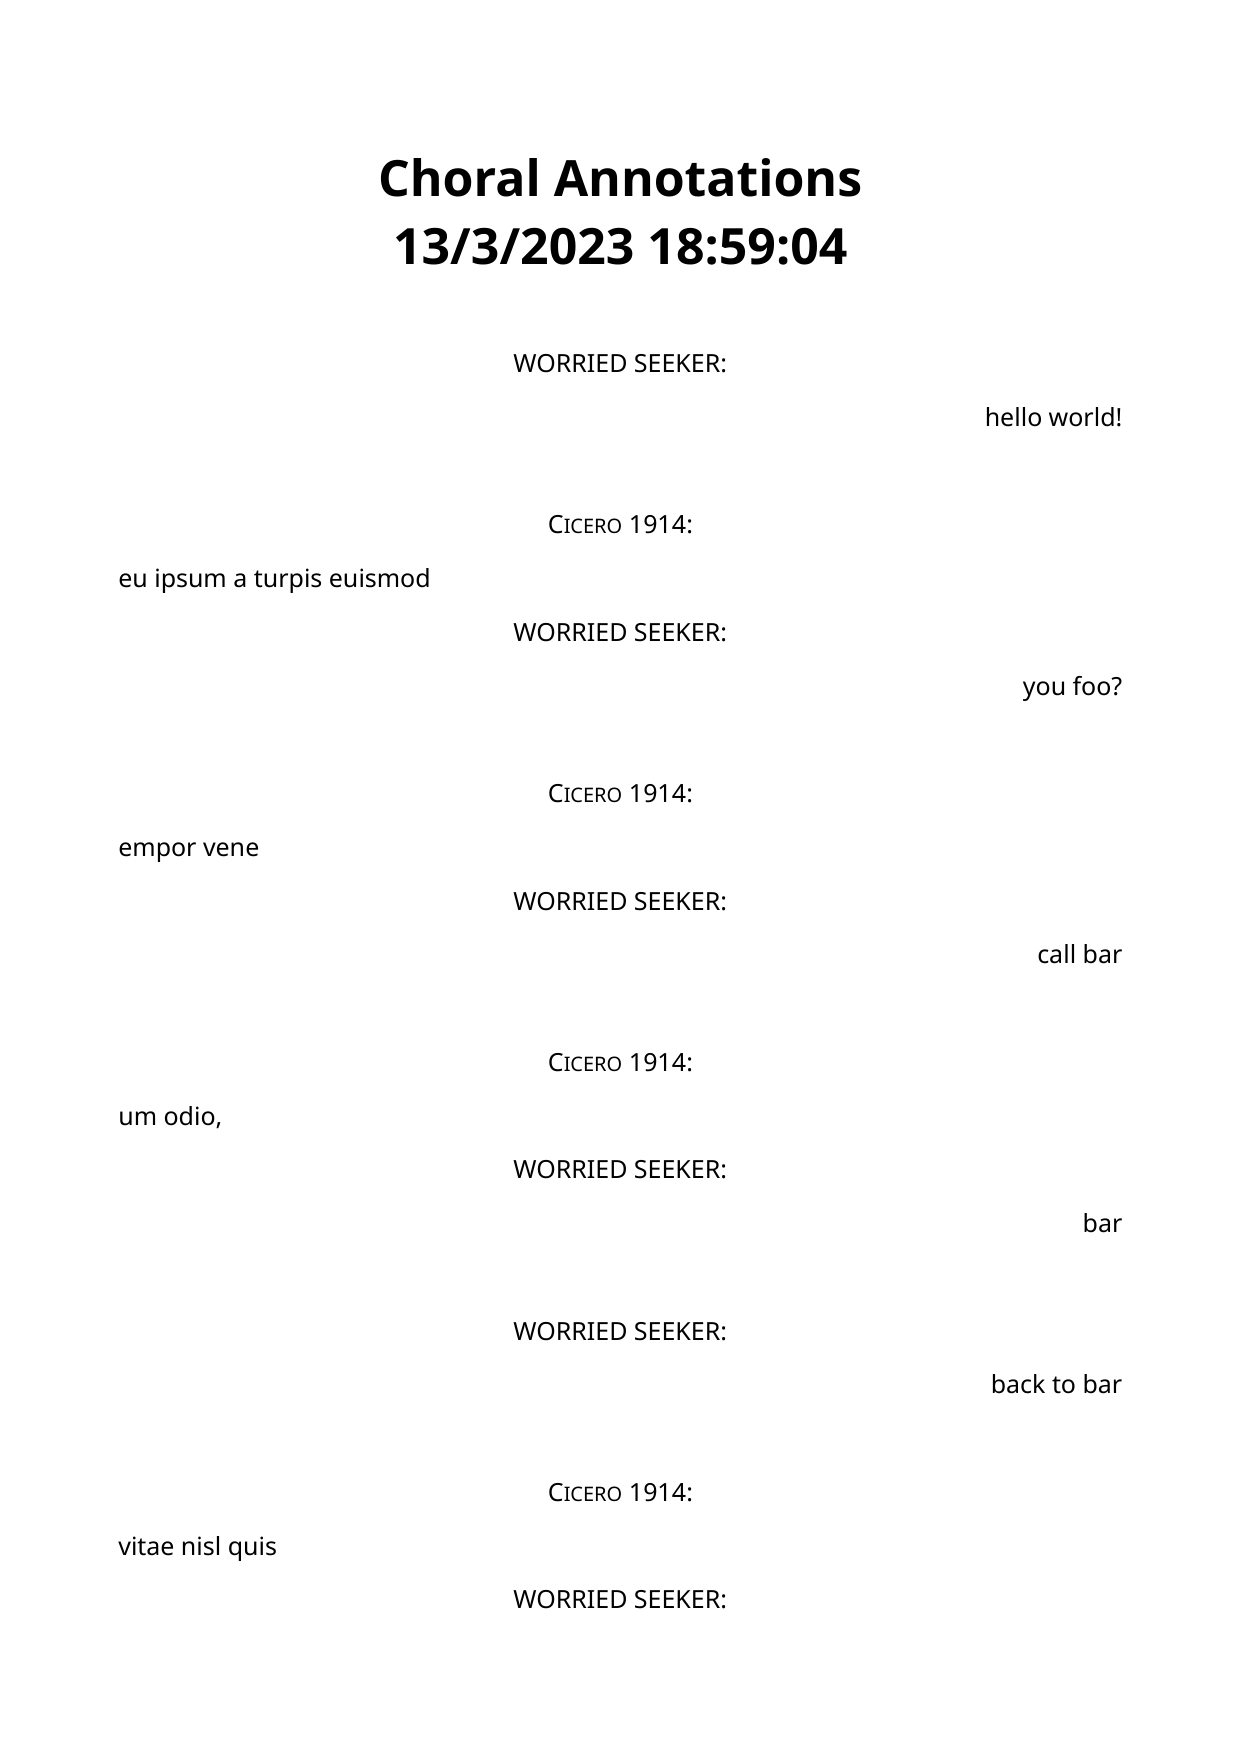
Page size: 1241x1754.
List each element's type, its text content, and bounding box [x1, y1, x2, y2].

text um odio, [118, 1098, 1122, 1132]
text Cicero 1914: [118, 1044, 1122, 1078]
text you foo? [118, 668, 1122, 702]
text vitae nisl quis [118, 1528, 1122, 1562]
text WORRIED SEEKER: [118, 1313, 1122, 1347]
text WORRIED SEEKER: [118, 346, 1122, 380]
subtitle Choral Annotations 13/3/2023 18:59:04 [118, 143, 1122, 279]
text bar [118, 1206, 1122, 1240]
text WORRIED SEEKER: [118, 883, 1122, 917]
text Cicero 1914: [118, 776, 1122, 810]
text WORRIED SEEKER: [118, 1582, 1122, 1616]
text WORRIED SEEKER: [118, 1152, 1122, 1186]
text call bar [118, 937, 1122, 971]
text empor vene [118, 829, 1122, 863]
text back to bar [118, 1367, 1122, 1401]
text hello world! [118, 399, 1122, 433]
text eu ipsum a turpis euismod [118, 561, 1122, 595]
text WORRIED SEEKER: [118, 614, 1122, 648]
text Cicero 1914: [118, 507, 1122, 541]
text Cicero 1914: [118, 1474, 1122, 1508]
